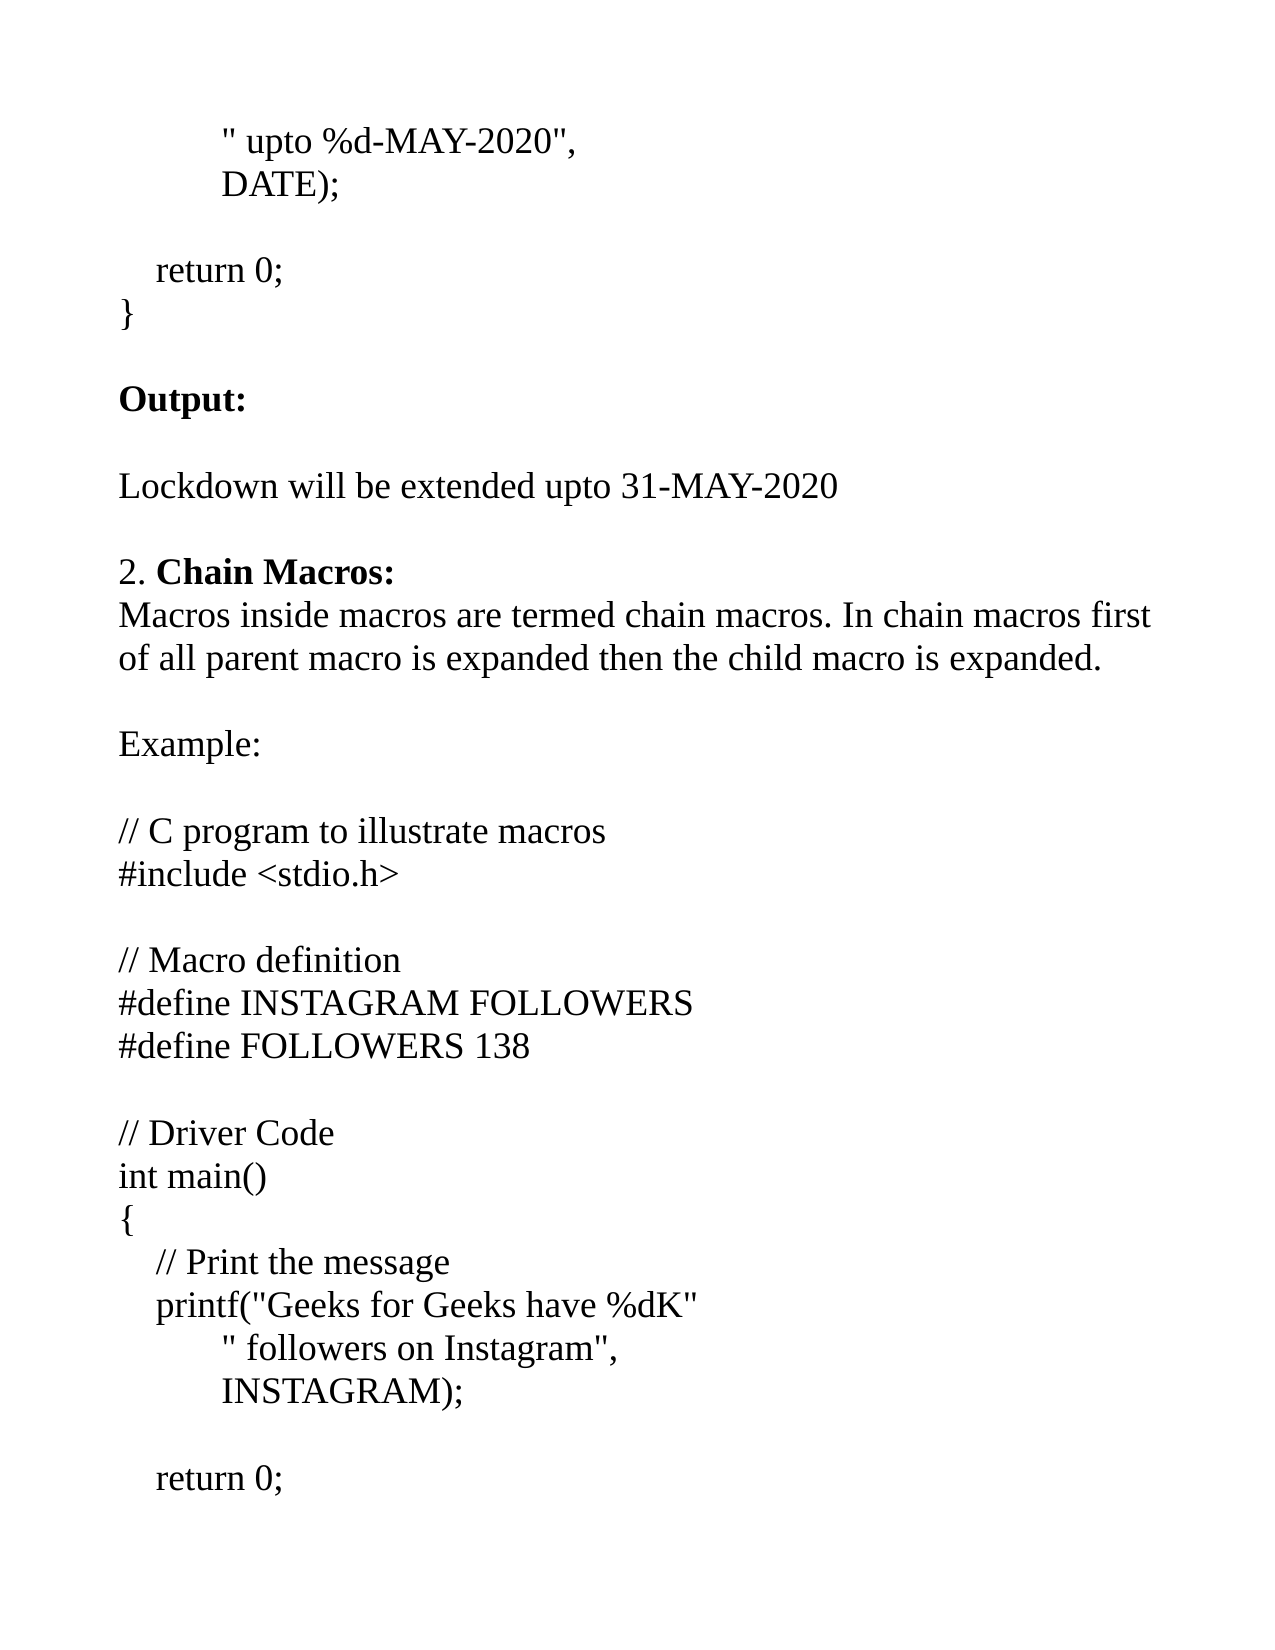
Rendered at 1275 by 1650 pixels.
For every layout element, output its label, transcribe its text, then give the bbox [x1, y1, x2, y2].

text 2. Chain Macros: [118, 549, 1157, 592]
text printf("Geeks for Geeks have %dK" [118, 1282, 1157, 1326]
text } [118, 291, 1157, 334]
text INSTAGRAM); [118, 1369, 1157, 1412]
text Example: [118, 722, 1157, 765]
text return 0; [118, 247, 1157, 291]
text return 0; [118, 1455, 1157, 1498]
text " upto %d-MAY-2020", [118, 118, 1157, 161]
text " followers on Instagram", [118, 1326, 1157, 1369]
text // C program to illustrate macros [118, 808, 1157, 851]
text // Macro definition [118, 937, 1157, 981]
text #define FOLLOWERS 138 [118, 1024, 1157, 1067]
text Macros inside macros are termed chain macros. In chain macros first of all parent macro is expanded then the child macro is expanded. [118, 592, 1157, 679]
text // Driver Code [118, 1110, 1157, 1153]
text #define INSTAGRAM FOLLOWERS [118, 981, 1157, 1024]
text Output: [118, 377, 1157, 420]
text int main() [118, 1153, 1157, 1196]
text #include <stdio.h> [118, 851, 1157, 894]
text // Print the message [118, 1239, 1157, 1282]
text { [118, 1196, 1157, 1239]
text Lockdown will be extended upto 31-MAY-2020 [118, 463, 1157, 506]
text DATE); [118, 161, 1157, 204]
